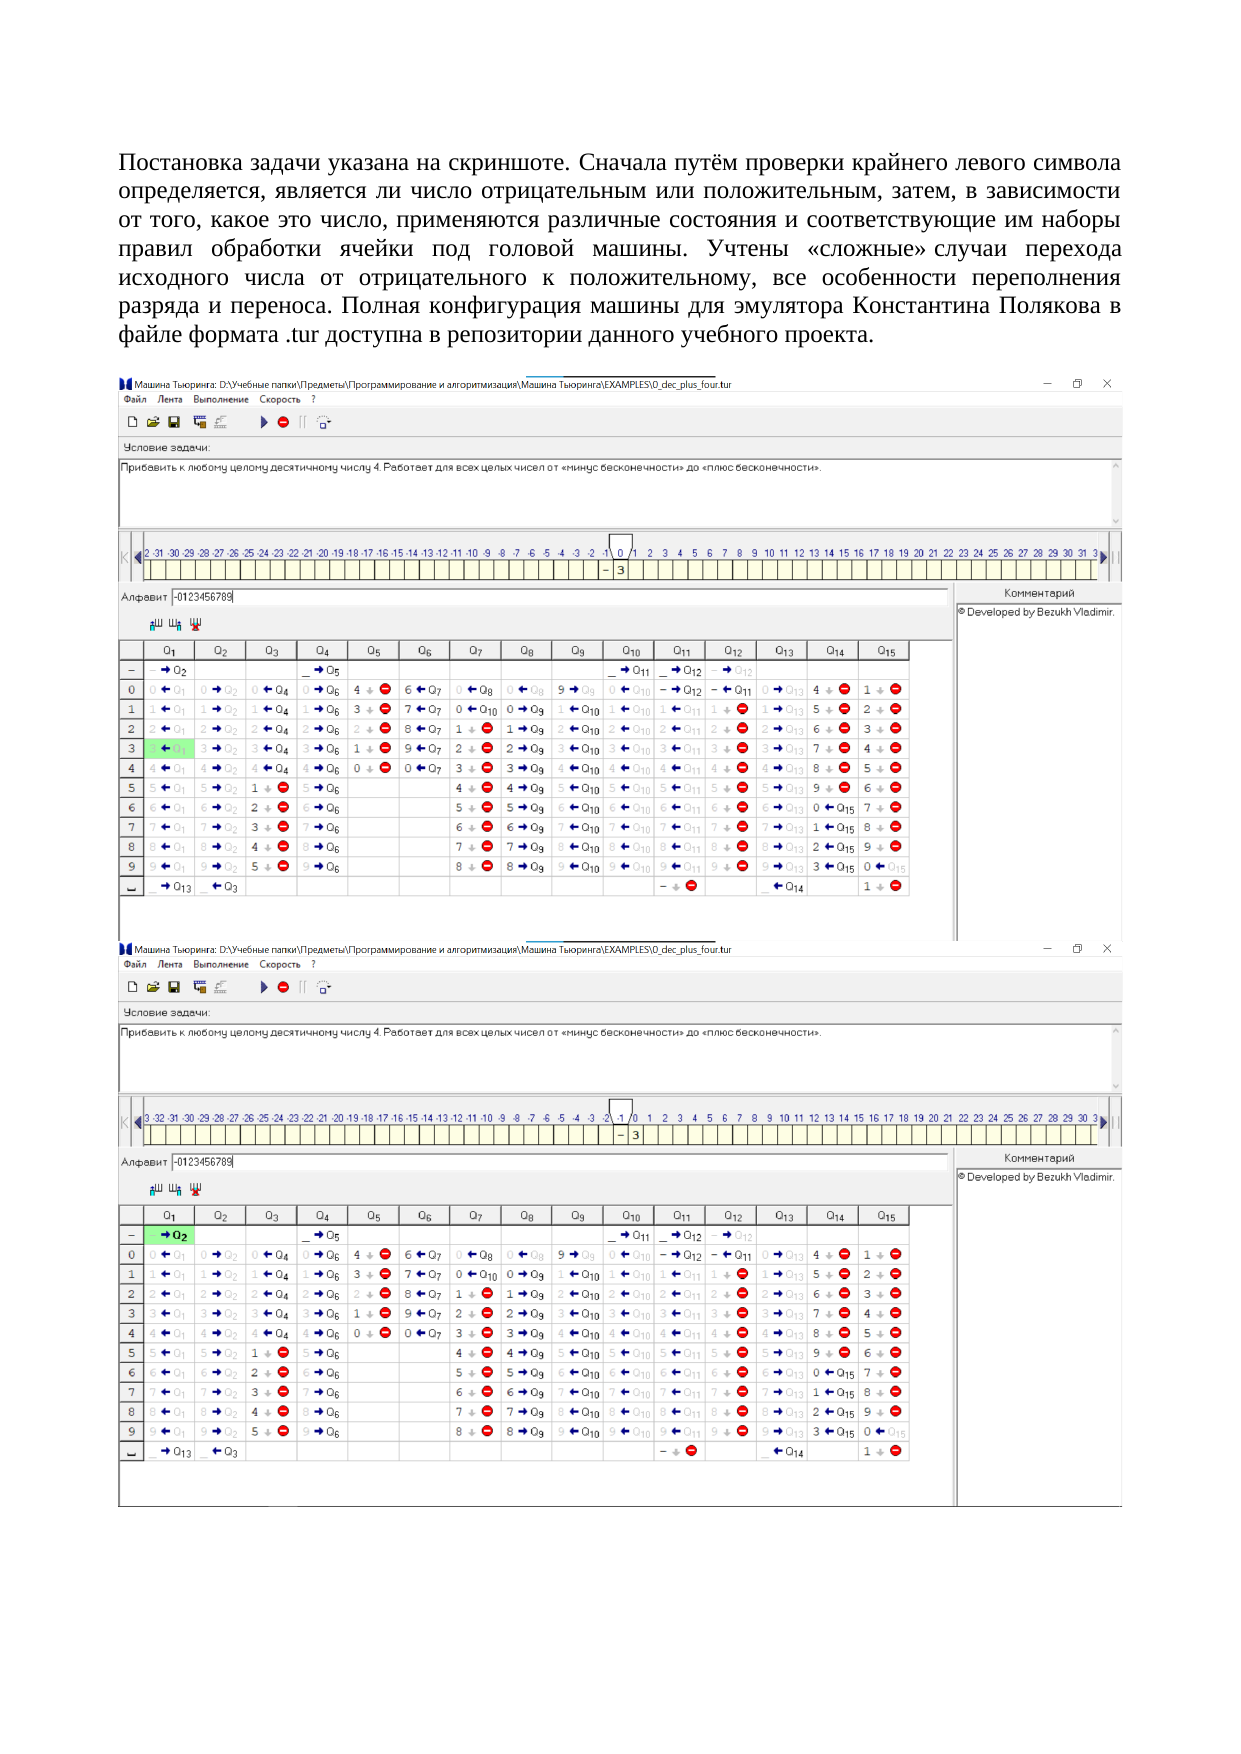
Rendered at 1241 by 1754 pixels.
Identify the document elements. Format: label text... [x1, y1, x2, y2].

text Постановка задачи указана на скриншоте. Сначала путём проверки крайнего левого символа определяется, является ли число отрицательным или положительным, затем, в зависимости от того, какое это число, применяются различные состояния и соответствующие им наборы правил обработки ячейки под головой машины. Учтены «сложные» случаи перехода исходного числа от отрицательного к положительному, все особенности переполнения разряда и переноса. Полная конфигурация машины для эмулятора Константина Полякова в файле формата .tur доступна в репозитории данного учебного проекта. [118, 118, 1122, 348]
picture [118, 376, 1123, 1507]
